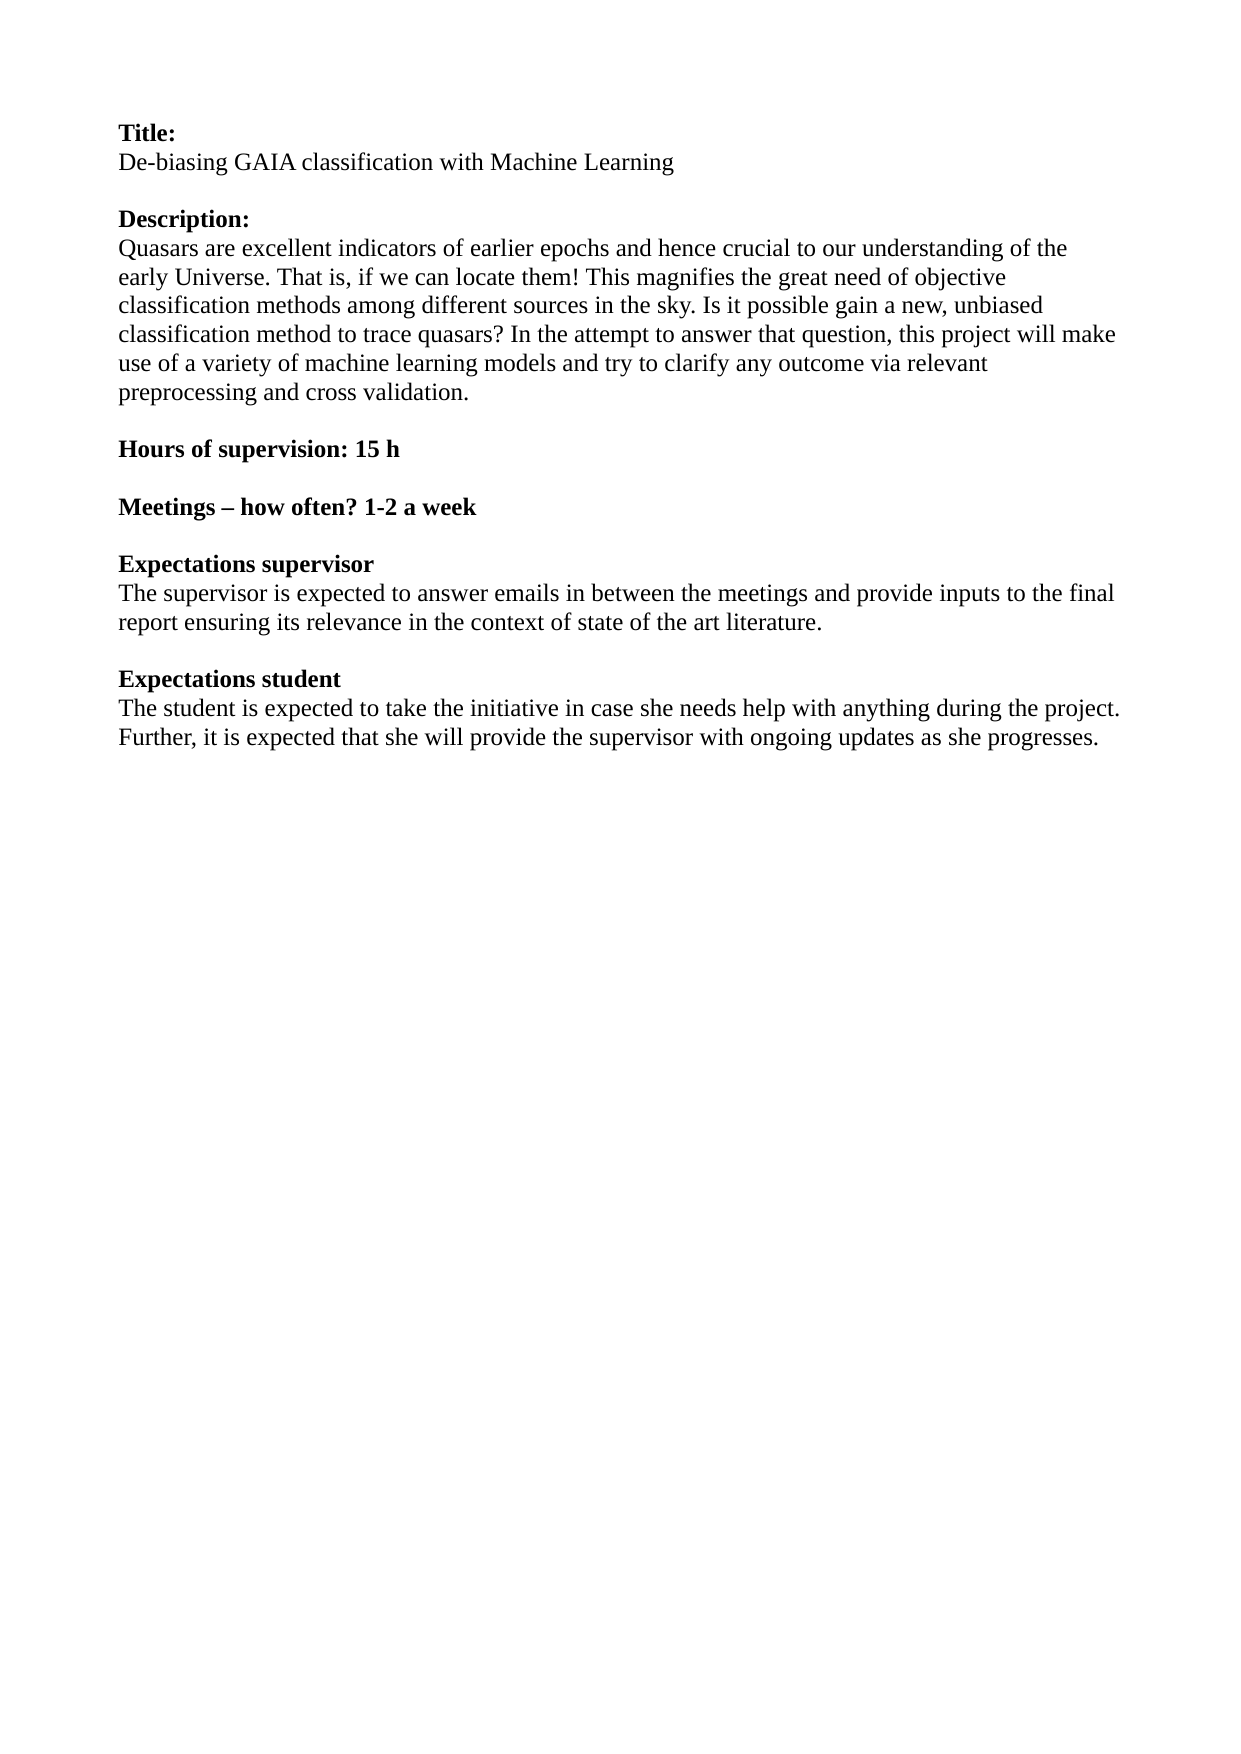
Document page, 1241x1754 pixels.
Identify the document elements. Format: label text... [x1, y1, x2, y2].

text Quasars are excellent indicators of earlier epochs and hence crucial to our understanding of the early Universe. That is, if we can locate them! This magnifies the great need of objective classification methods among different sources in the sky. Is it possible gain a new, unbiased classification method to trace quasars? In the attempt to answer that question, this project will make use of a variety of machine learning models and try to clarify any outcome via relevant preprocessing and cross validation. [118, 233, 1122, 406]
text Description: [118, 204, 1122, 233]
text Expectations student [118, 664, 1122, 693]
text De-biasing GAIA classification with Machine Learning [118, 147, 1122, 176]
text Expectations supervisor [118, 549, 1122, 578]
text The student is expected to take the initiative in case she needs help with anything during the project. Further, it is expected that she will provide the supervisor with ongoing updates as she progresses. [118, 693, 1122, 751]
text The supervisor is expected to answer emails in between the meetings and provide inputs to the final report ensuring its relevance in the context of state of the art literature. [118, 578, 1122, 636]
text Title: [118, 118, 1122, 147]
text Hours of supervision: 15 h [118, 434, 1122, 463]
text Meetings – how often? 1-2 a week [118, 492, 1122, 521]
